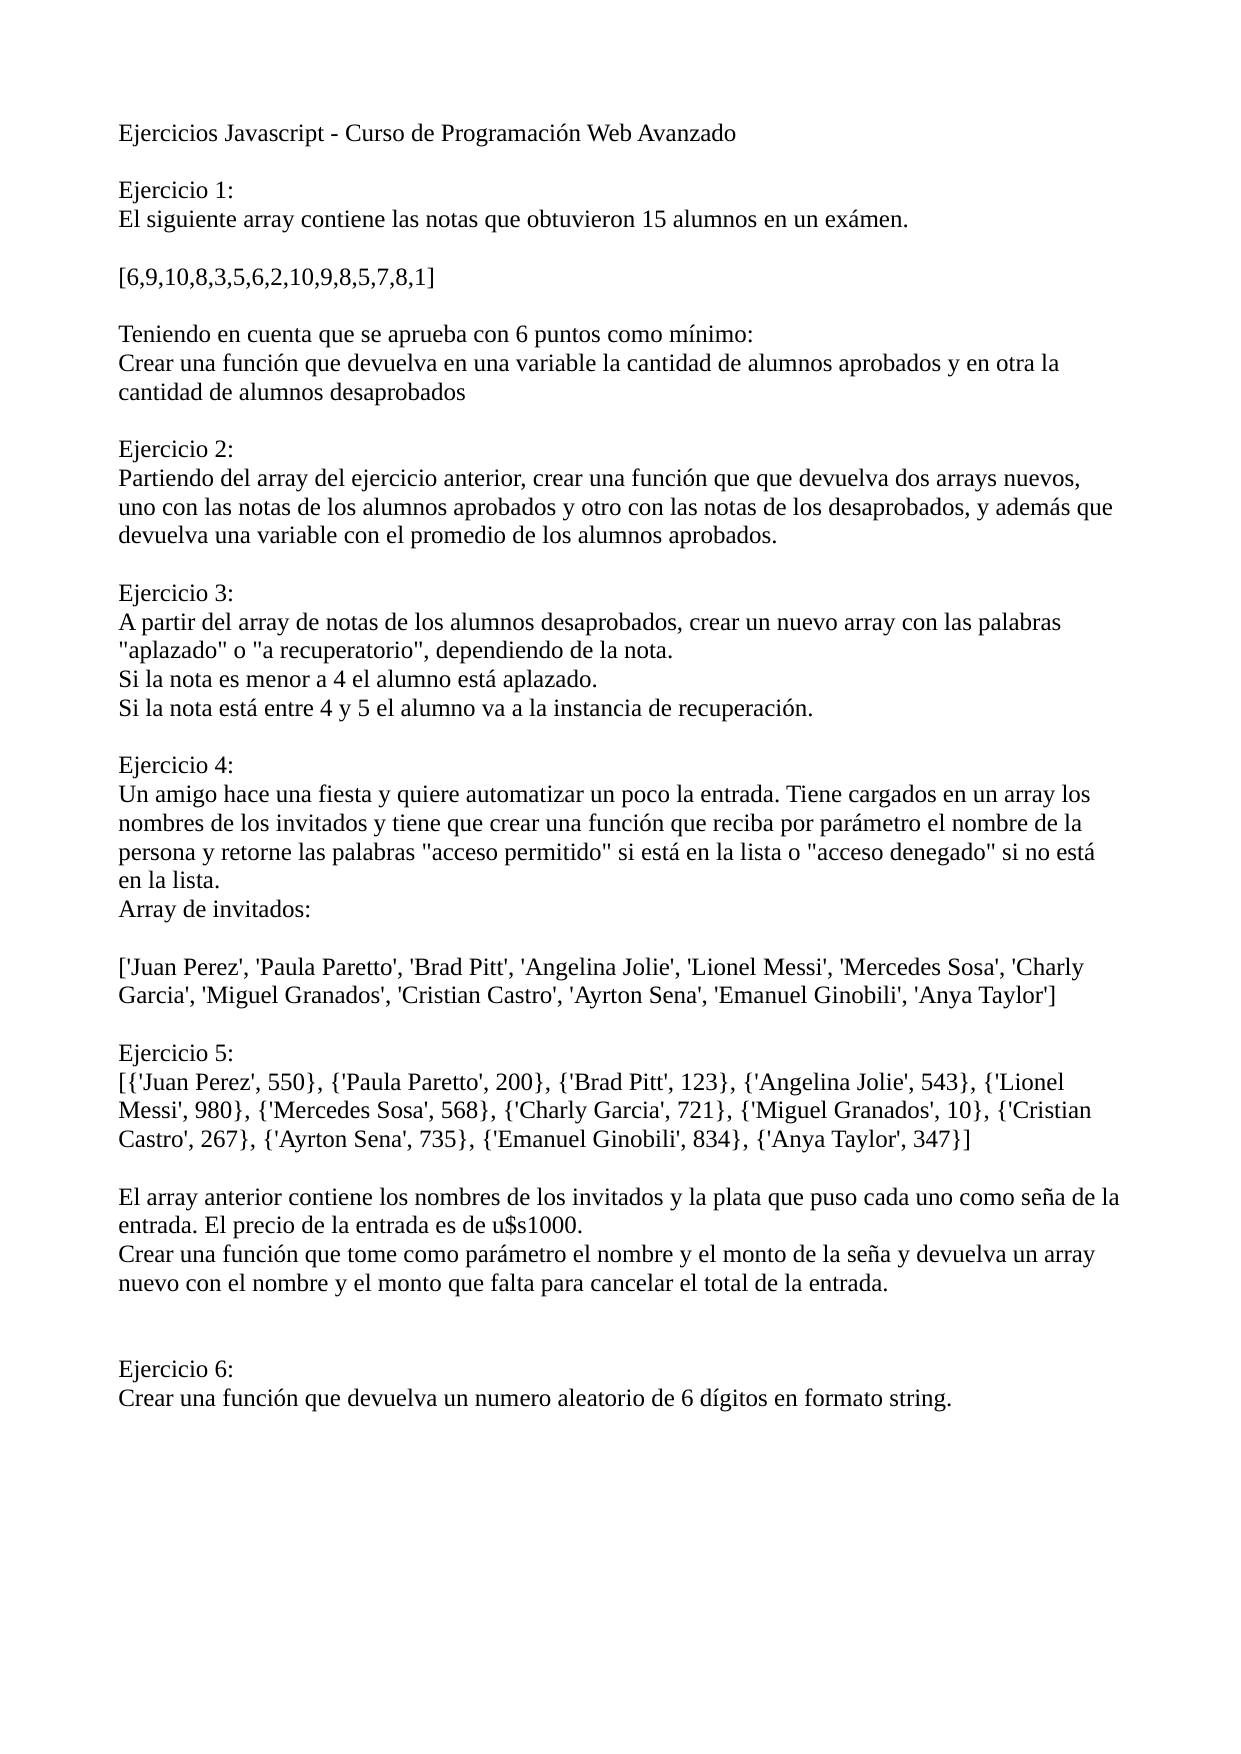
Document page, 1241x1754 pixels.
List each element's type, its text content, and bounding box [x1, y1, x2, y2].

text [6,9,10,8,3,5,6,2,10,9,8,5,7,8,1] [118, 262, 1122, 291]
text Crear una función que devuelva un numero aleatorio de 6 dígitos en formato string. [118, 1383, 1122, 1412]
text Crear una función que devuelva en una variable la cantidad de alumnos aprobados y en otra la cantidad de alumnos desaprobados [118, 348, 1122, 406]
text ['Juan Perez', 'Paula Paretto', 'Brad Pitt', 'Angelina Jolie', 'Lionel Messi', 'Mercedes Sosa', 'Charly Garcia', 'Miguel Granados', 'Cristian Castro', 'Ayrton Sena', 'Emanuel Ginobili', 'Anya Taylor'] [118, 952, 1122, 1009]
text Ejercicio 1: [118, 176, 1122, 204]
text Ejercicio 4: [118, 751, 1122, 779]
text Si la nota es menor a 4 el alumno está aplazado. [118, 664, 1122, 693]
text Teniendo en cuenta que se aprueba con 6 puntos como mínimo: [118, 319, 1122, 348]
text Ejercicio 3: [118, 578, 1122, 607]
text El array anterior contiene los nombres de los invitados y la plata que puso cada uno como seña de la entrada. El precio de la entrada es de u$s1000. [118, 1182, 1122, 1239]
text Array de invitados: [118, 894, 1122, 923]
text El siguiente array contiene las notas que obtuvieron 15 alumnos en un exámen. [118, 204, 1122, 233]
text Un amigo hace una fiesta y quiere automatizar un poco la entrada. Tiene cargados en un array los nombres de los invitados y tiene que crear una función que reciba por parámetro el nombre de la persona y retorne las palabras "acceso permitido" si está en la lista o "acceso denegado" si no está en la lista. [118, 779, 1122, 894]
text Ejercicio 2: [118, 434, 1122, 463]
text [{'Juan Perez', 550}, {'Paula Paretto', 200}, {'Brad Pitt', 123}, {'Angelina Jolie', 543}, {'Lionel Messi', 980}, {'Mercedes Sosa', 568}, {'Charly Garcia', 721}, {'Miguel Granados', 10}, {'Cristian Castro', 267}, {'Ayrton Sena', 735}, {'Emanuel Ginobili', 834}, {'Anya Taylor', 347}] [118, 1067, 1122, 1153]
text Partiendo del array del ejercicio anterior, crear una función que que devuelva dos arrays nuevos, uno con las notas de los alumnos aprobados y otro con las notas de los desaprobados, y además que devuelva una variable con el promedio de los alumnos aprobados. [118, 463, 1122, 549]
text Ejercicios Javascript - Curso de Programación Web Avanzado [118, 118, 1122, 147]
text Ejercicio 5: [118, 1038, 1122, 1067]
text Crear una función que tome como parámetro el nombre y el monto de la seña y devuelva un array nuevo con el nombre y el monto que falta para cancelar el total de la entrada. [118, 1239, 1122, 1297]
text Ejercicio 6: [118, 1354, 1122, 1383]
text Si la nota está entre 4 y 5 el alumno va a la instancia de recuperación. [118, 693, 1122, 722]
text A partir del array de notas de los alumnos desaprobados, crear un nuevo array con las palabras "aplazado" o "a recuperatorio", dependiendo de la nota. [118, 607, 1122, 664]
